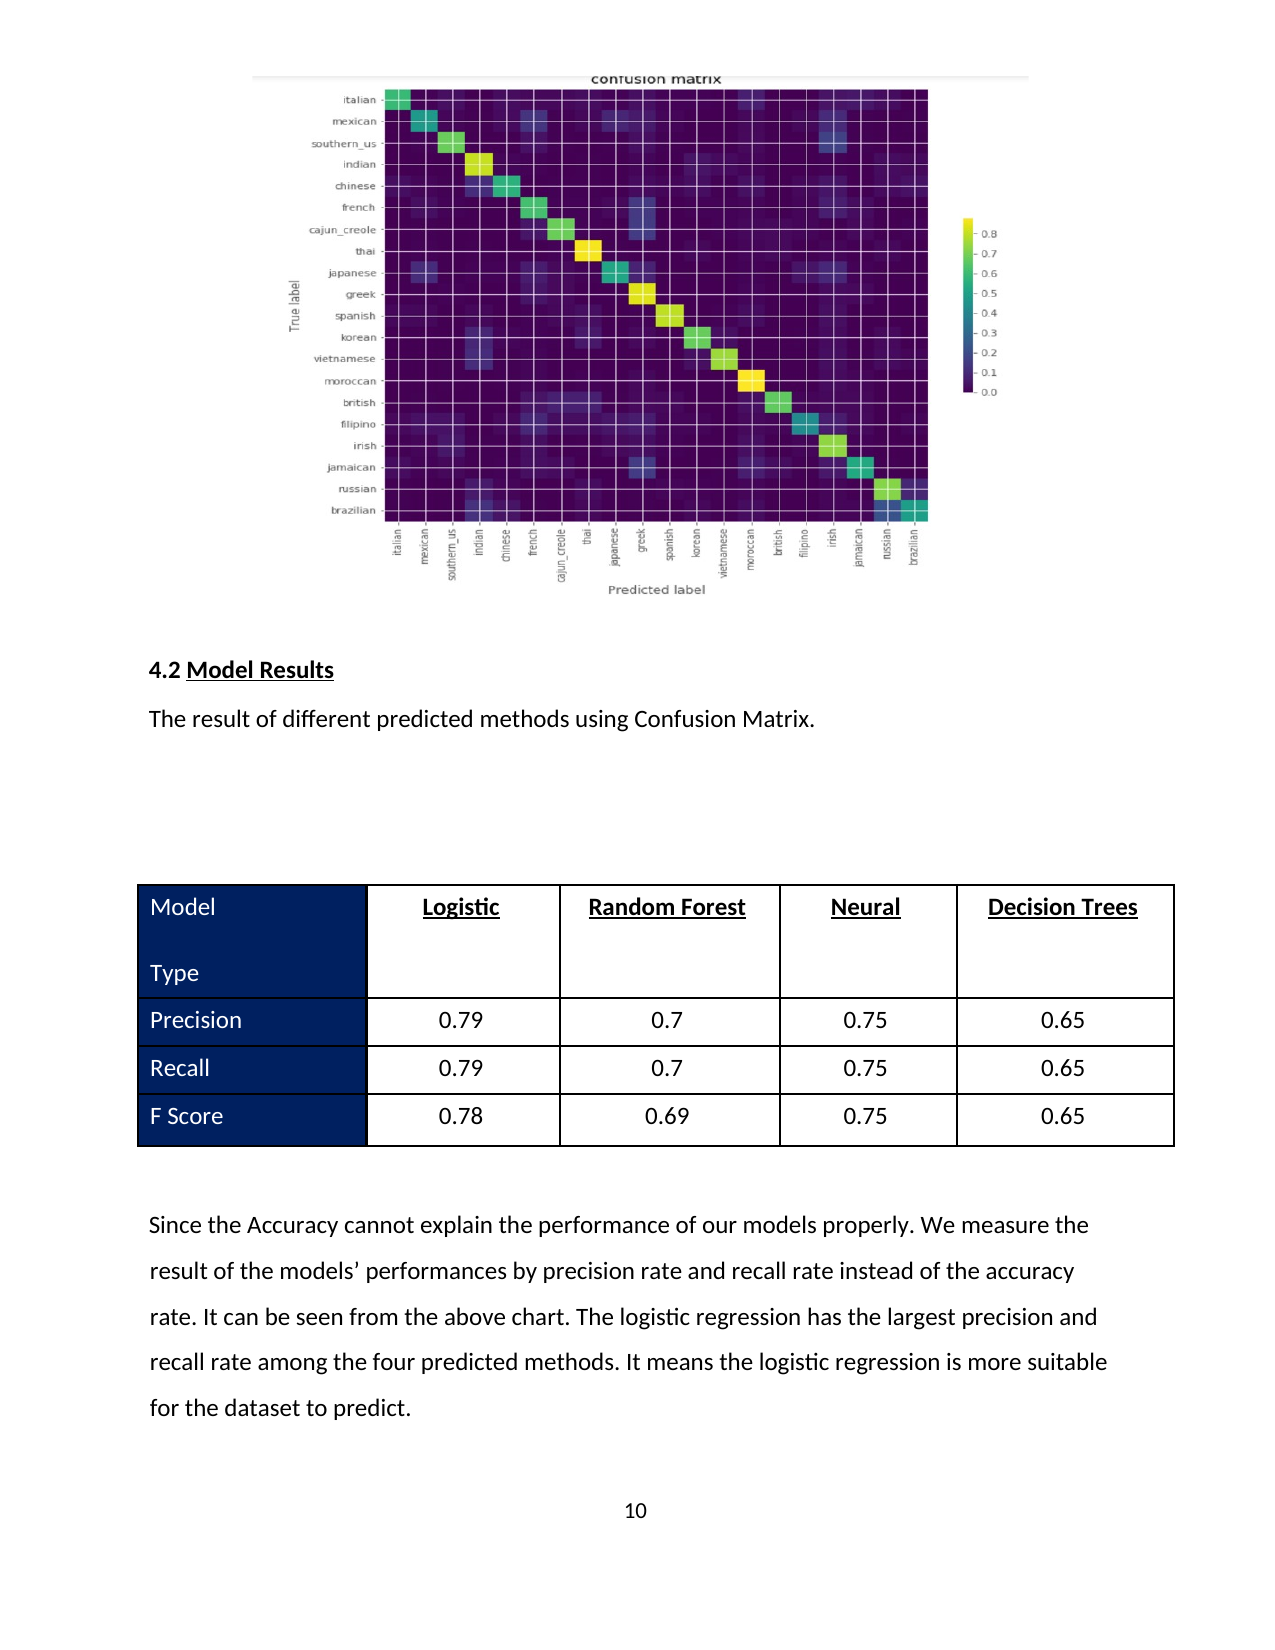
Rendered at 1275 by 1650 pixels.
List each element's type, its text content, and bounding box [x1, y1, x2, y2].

table_cell 0.79 [368, 999, 559, 1045]
text Since the Accuracy cannot explain the performance of our models properly. We measure the result of the models’ performances by precision rate and recall rate instead of the accuracy rate. It can be seen from the above chart. The logistic regression has the largest precision and recall rate among the four predicted methods. It means the logistic regression is more suitable for the dataset to predict. [148, 1209, 1127, 1423]
table_cell 0.69 [561, 1095, 779, 1145]
table_cell 0.75 [781, 1095, 956, 1145]
table_header Random Forest [561, 886, 779, 997]
table_cell Recall [139, 1047, 365, 1093]
table_header Model [139, 886, 365, 950]
table_cell 0.79 [368, 1047, 559, 1093]
table_cell 0.65 [958, 1095, 1173, 1145]
table_cell 0.7 [561, 999, 779, 1045]
table_cell 0.65 [958, 1047, 1173, 1093]
table_cell 0.7 [561, 1047, 779, 1093]
text The result of different predicted methods using Confusion Matrix. [148, 703, 1127, 734]
table_cell 0.65 [958, 999, 1173, 1045]
table_header Decision Trees [958, 886, 1173, 997]
table_cell Type [139, 950, 365, 997]
table_header Logistic [368, 886, 559, 997]
table_cell 0.78 [368, 1095, 559, 1145]
table_cell 0.75 [781, 1047, 956, 1093]
table_cell Precision [139, 999, 365, 1045]
table_cell F Score [139, 1095, 365, 1145]
text 4.2 Model Results [148, 654, 1147, 684]
table_header Neural [781, 886, 956, 997]
table_cell 0.75 [781, 999, 956, 1045]
